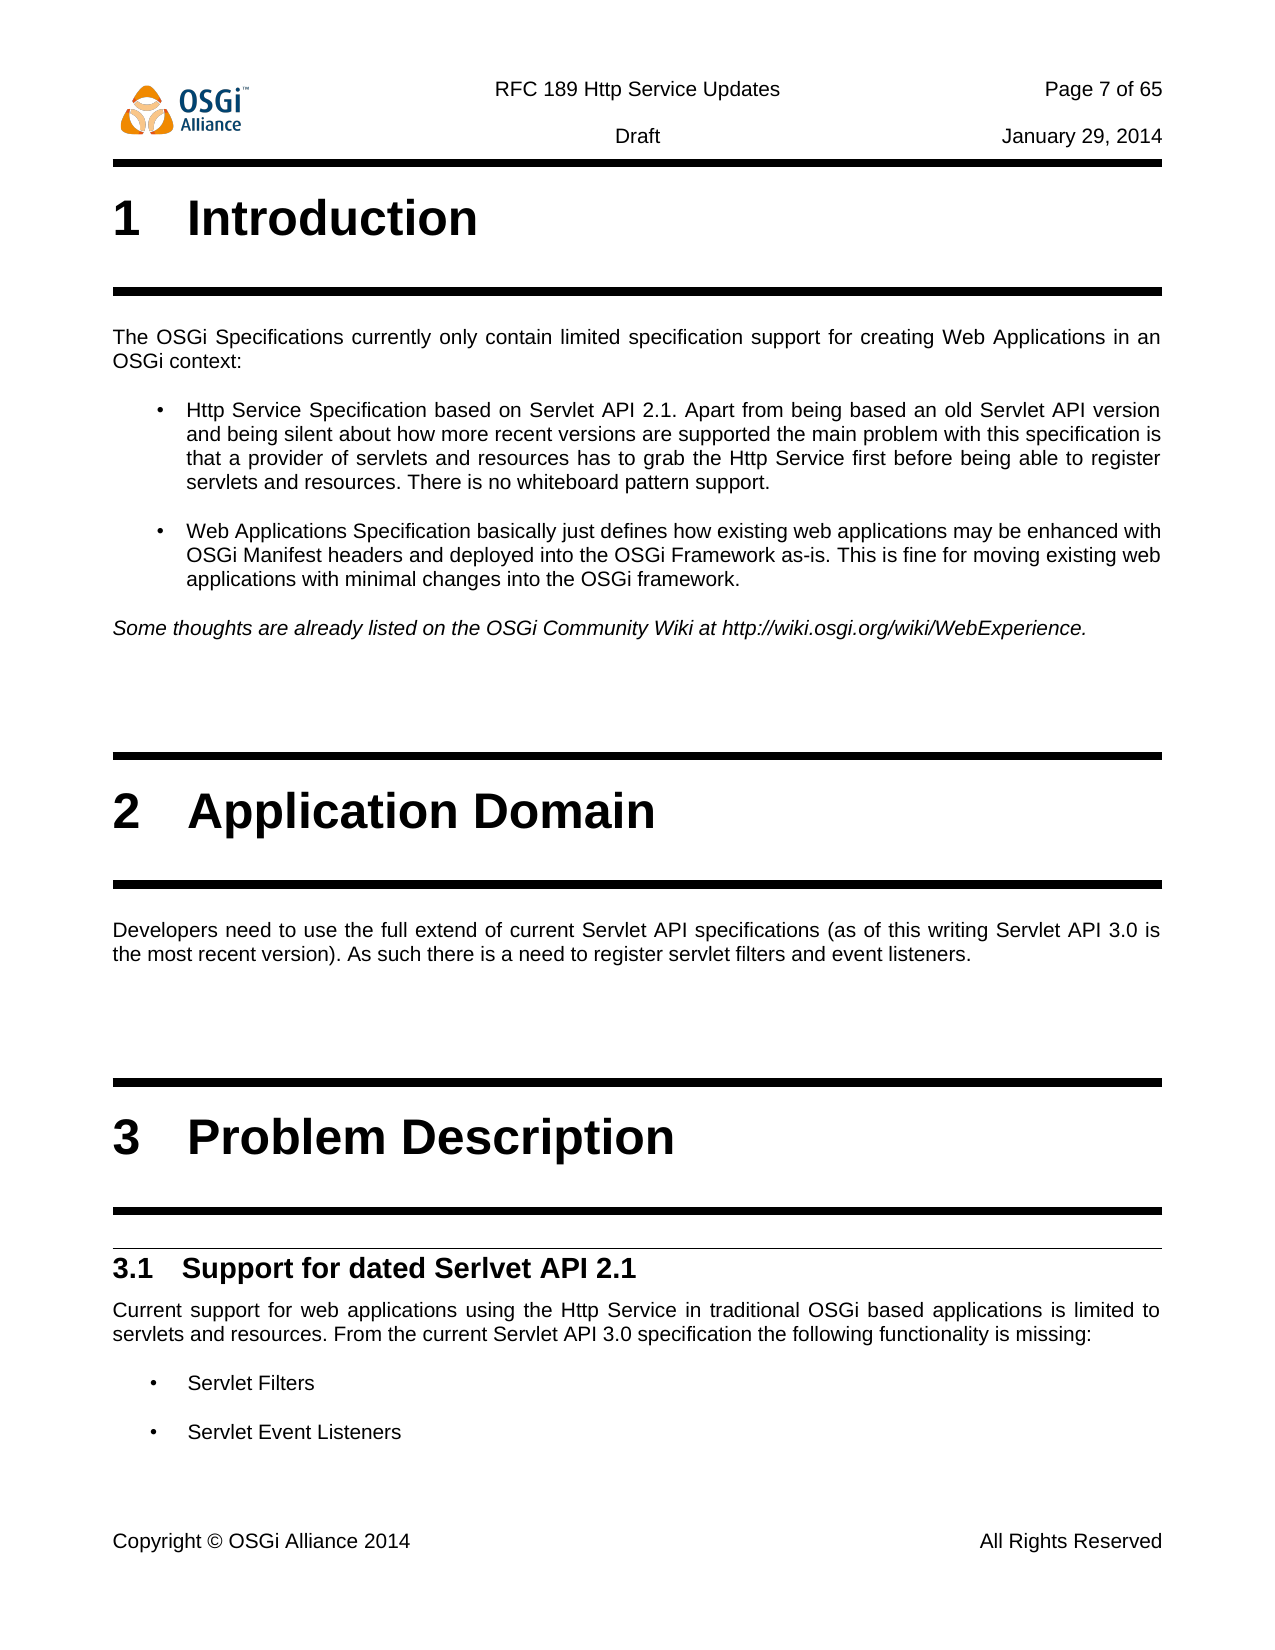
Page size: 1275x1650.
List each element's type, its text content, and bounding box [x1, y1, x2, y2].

text Some thoughts are already listed on the OSGi Community Wiki at http://wiki.osgi.org/wiki/WebExperience. [112, 616, 1162, 639]
subtitle Problem Description [112, 1079, 1162, 1215]
subtitle Support for dated Serlvet API 2.1 [112, 1249, 1162, 1285]
subtitle Application Domain [112, 753, 1162, 889]
list Http Service Specification based on Servlet API 2.1. Apart from being based an old Servlet API version and being silent about how more recent versions are supported the main problem with this specification is that a provider of servlets and resources has to grab the Http Service first before being able to register servlets and resources. There is no whiteboard pattern support. [157, 398, 1162, 494]
subtitle Introduction [112, 160, 1162, 296]
list Servlet Event Listeners [150, 1419, 1162, 1443]
text The OSGi Specifications currently only contain limited specification support for creating Web Applications in an OSGi context: [112, 325, 1162, 373]
picture [113, 78, 257, 142]
text Developers need to use the full extend of current Servlet API specifications (as of this writing Servlet API 3.0 is the most recent version). As such there is a need to register servlet filters and event listeners. [112, 918, 1162, 966]
list Servlet Filters [150, 1370, 1162, 1394]
list Web Applications Specification basically just defines how existing web applications may be enhanced with OSGi Manifest headers and deployed into the OSGi Framework as-is. This is fine for moving existing web applications with minimal changes into the OSGi framework. [157, 519, 1162, 591]
text Current support for web applications using the Http Service in traditional OSGi based applications is limited to servlets and resources. From the current Servlet API 3.0 specification the following functionality is missing: [112, 1297, 1162, 1345]
